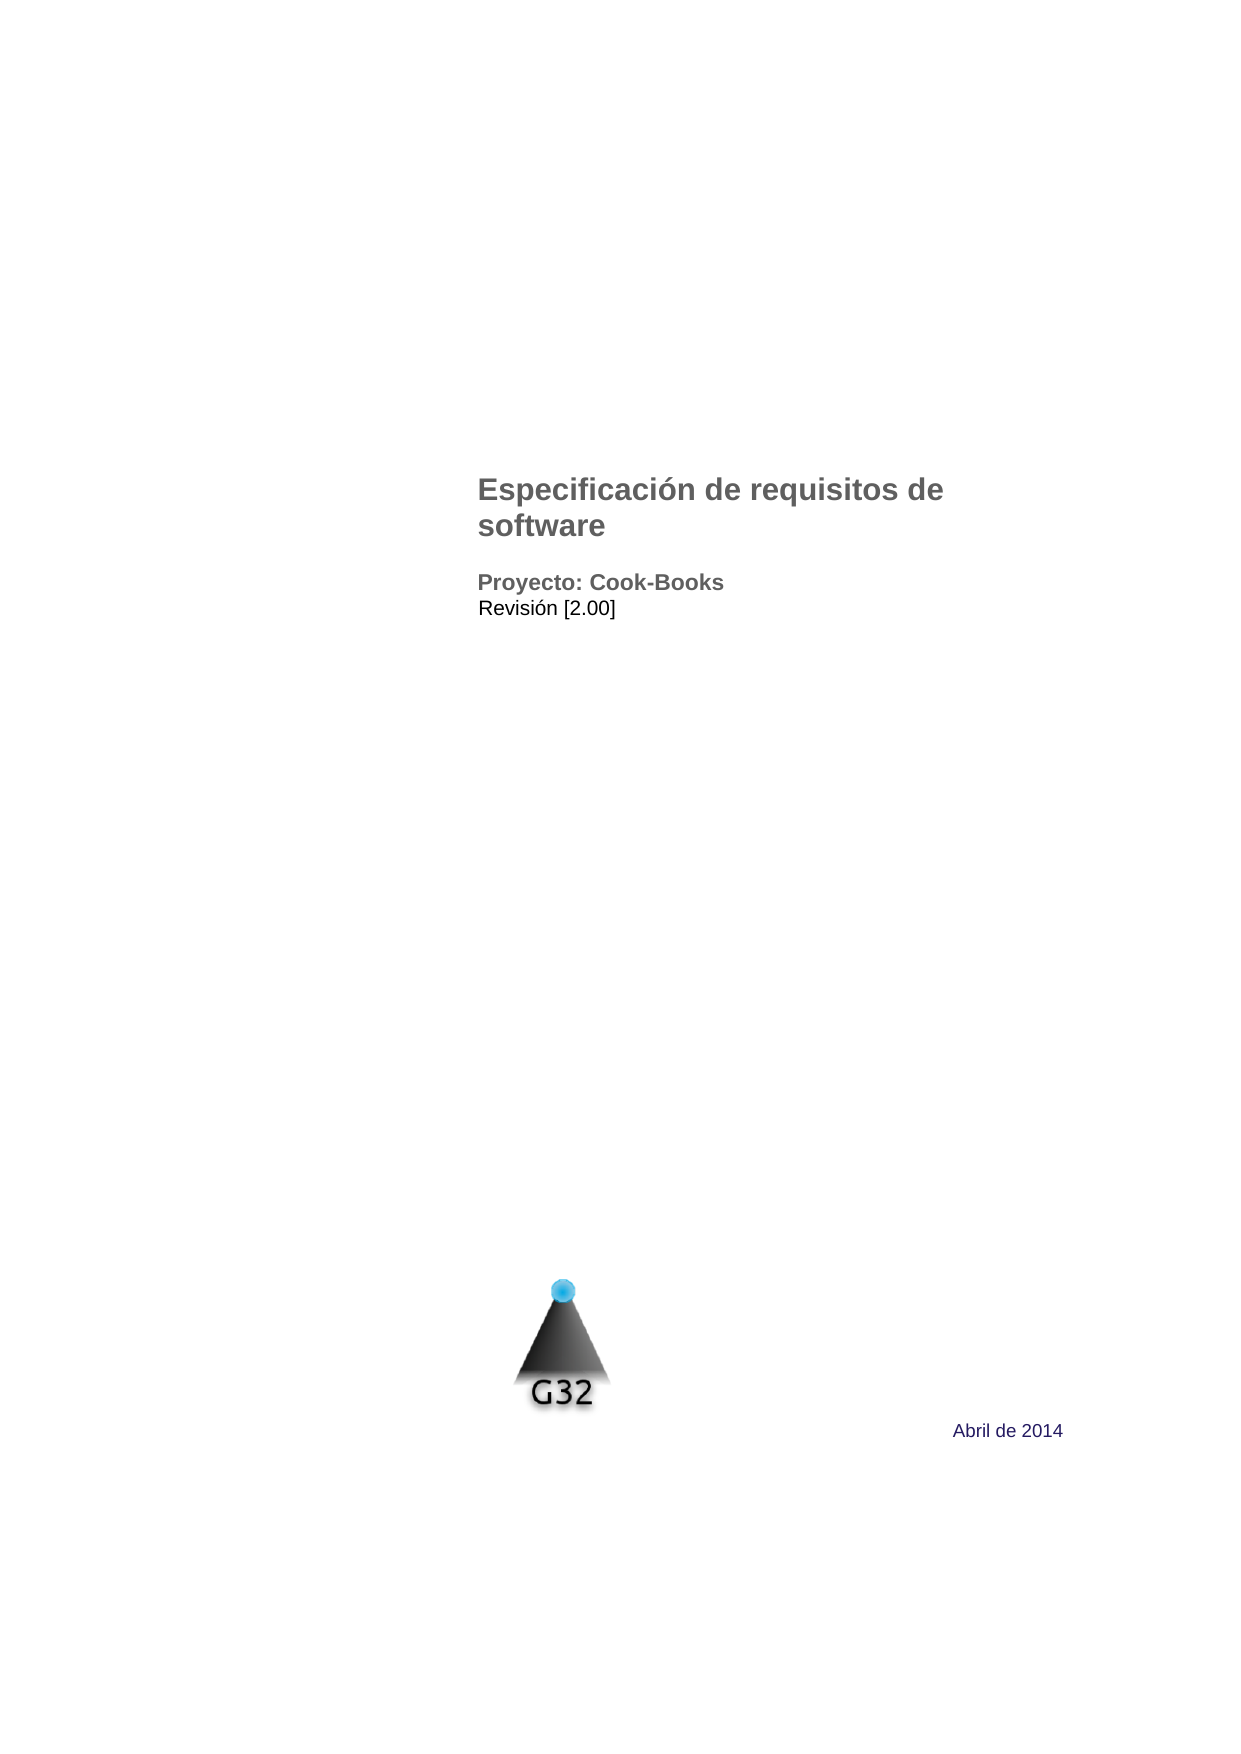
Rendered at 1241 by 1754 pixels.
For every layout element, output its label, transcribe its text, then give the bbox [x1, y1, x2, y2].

picture [492, 1279, 632, 1418]
text Proyecto: Cook-Books [477, 569, 1063, 596]
table_header [470, 435, 1070, 471]
table_header [451, 1266, 672, 1442]
table_header Abril de 2014 [759, 1266, 1070, 1442]
table_header [673, 1266, 758, 1442]
text Revisión [2.00] [177, 596, 1063, 619]
text Especificación de requisitos de software [477, 471, 1063, 543]
